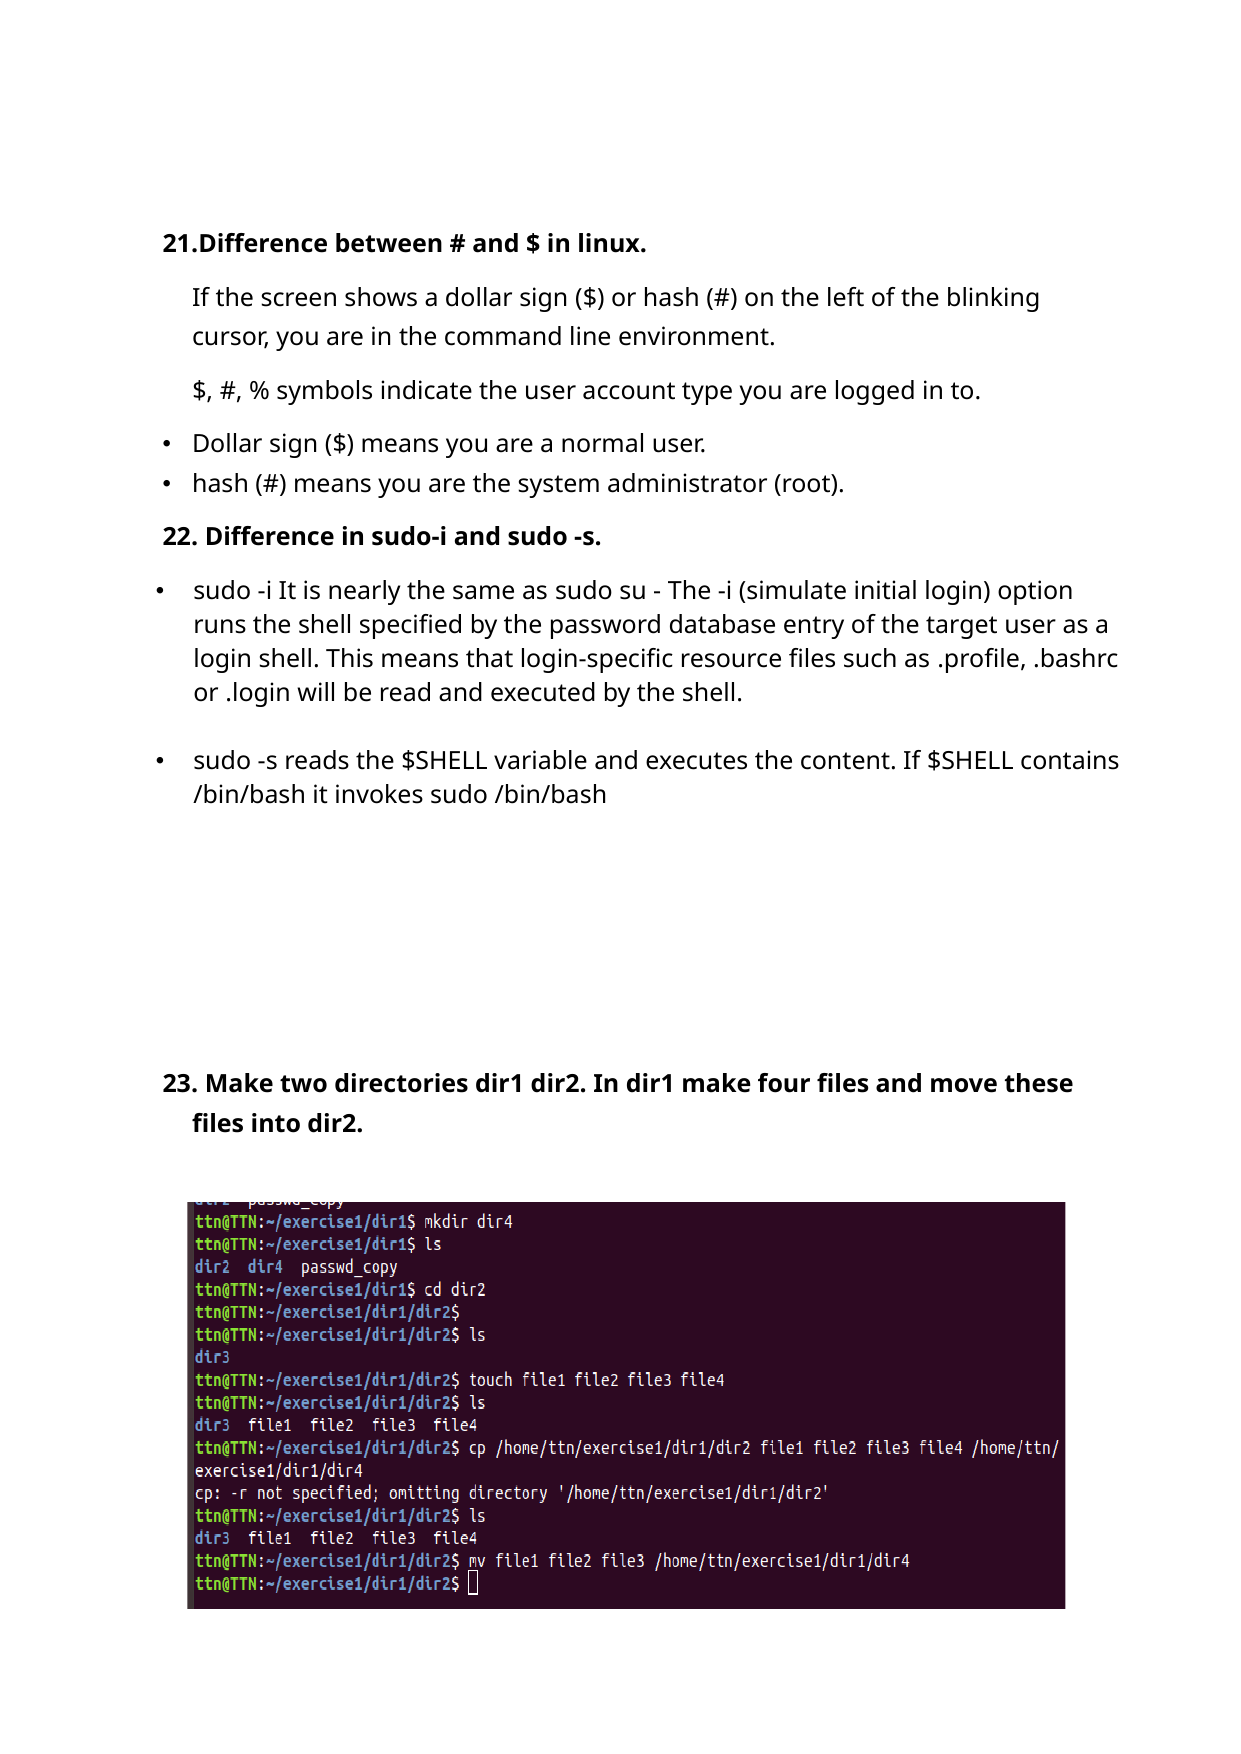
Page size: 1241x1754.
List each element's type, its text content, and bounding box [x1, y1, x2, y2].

list If the screen shows a dollar sign ($) or hash (#) on the left of the blinking cursor, you are in the command line environment. [162, 279, 1122, 353]
list hash (#) means you are the system administrator (root). [162, 465, 1122, 499]
picture [187, 1202, 1066, 1608]
list Difference in sudo-i and sudo -s. [162, 519, 1122, 553]
list sudo -s reads the $SHELL variable and executes the content. If $SHELL contains /bin/bash it invokes sudo /bin/bash [156, 743, 1122, 811]
list Dollar sign ($) means you are a normal user. [162, 426, 1122, 460]
list sudo -i It is nearly the same as sudo su - The -i (simulate initial login) option runs the shell specified by the password database entry of the target user as a login shell. This means that login-specific resource files such as .profile, .bashrc or .login will be read and executed by the shell. [156, 573, 1122, 709]
list Make two directories dir1 dir2. In dir1 make four files and move these files into dir2. [162, 1066, 1122, 1139]
text $, #, % symbols indicate the user account type you are logged in to. [118, 372, 1122, 406]
list Difference between # and $ in linux. [162, 226, 1122, 260]
